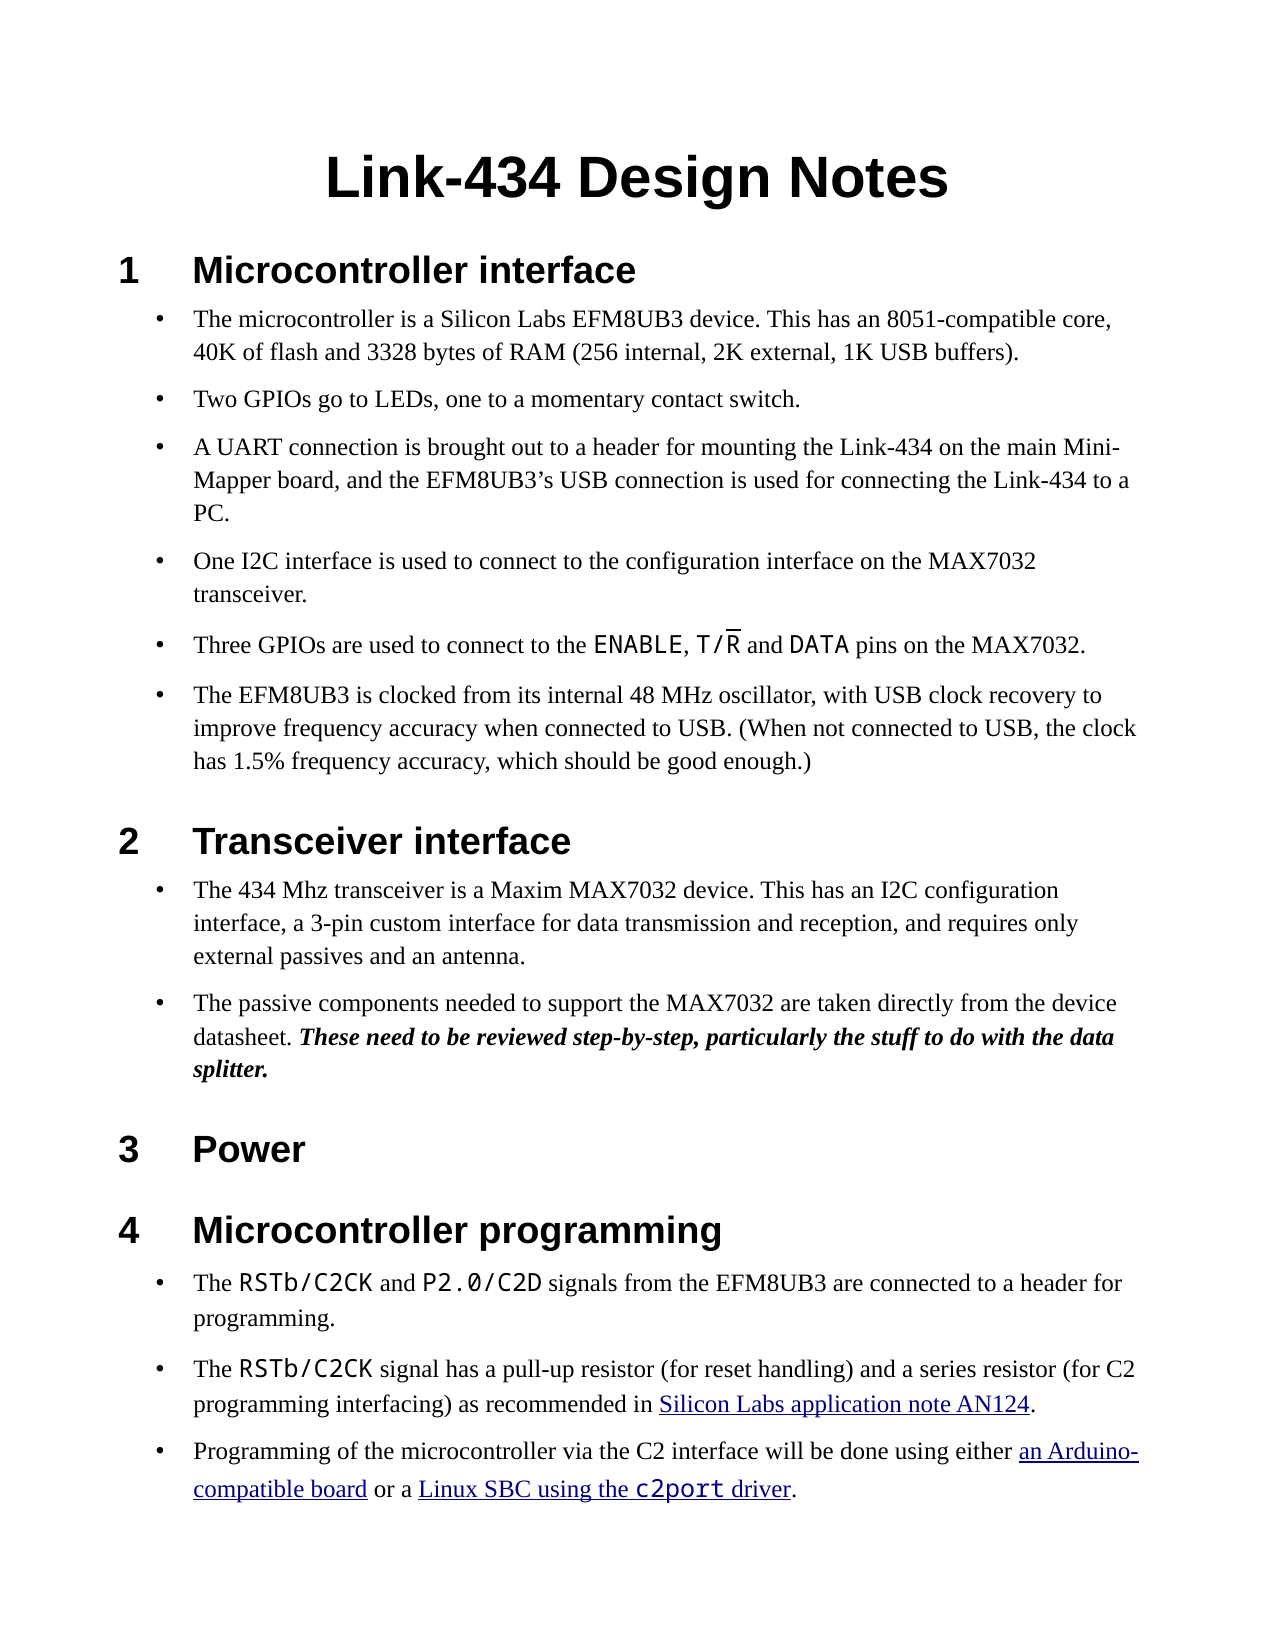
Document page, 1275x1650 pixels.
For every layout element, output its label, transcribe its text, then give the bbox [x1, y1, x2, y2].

list The EFM8UB3 is clocked from its internal 48 MHz oscillator, with USB clock recovery to improve frequency accuracy when connected to USB. (When not connected to USB, the clock has 1.5% frequency accuracy, which should be good enough.) [156, 680, 1157, 775]
subtitle Microcontroller programming [118, 1208, 1157, 1252]
list Programming of the microcontroller via the C2 interface will be done using either an Arduino-compatible board or a Linux SBC using the c2port driver. [156, 1436, 1157, 1504]
subtitle Microcontroller interface [118, 248, 1157, 291]
list The RSTb/C2CK signal has a pull-up resistor (for reset handling) and a series resistor (for C2 programming interfacing) as recommended in Silicon Labs application note AN124. [156, 1350, 1157, 1417]
list The microcontroller is a Silicon Labs EFM8UB3 device. This has an 8051-compatible core, 40K of flash and 3328 bytes of RAM (256 internal, 2K external, 1K USB buffers). [156, 304, 1157, 366]
list The 434 Mhz transceiver is a Maxim MAX7032 device. This has an I2C configuration interface, a 3-pin custom interface for data transmission and reception, and requires only external passives and an antenna. [156, 875, 1157, 970]
subtitle Power [118, 1127, 1157, 1171]
list The RSTb/C2CK and P2.0/C2D signals from the EFM8UB3 are connected to a header for programming. [156, 1264, 1157, 1332]
title Link-434 Design Notes [118, 143, 1157, 210]
list A UART connection is brought out to a header for mounting the Link-434 on the main Mini-Mapper board, and the EFM8UB3’s USB connection is used for connecting the Link-434 to a PC. [156, 432, 1157, 527]
subtitle Transceiver interface [118, 819, 1157, 862]
list Three GPIOs are used to connect to the ENABLE, T/R and DATA pins on the MAX7032. [156, 626, 1157, 660]
list Two GPIOs go to LEDs, one to a momentary contact switch. [156, 384, 1157, 413]
list The passive components needed to support the MAX7032 are taken directly from the device datasheet. These need to be reviewed step-by-step, particularly the stuff to do with the data splitter. [156, 988, 1157, 1083]
list One I2C interface is used to connect to the configuration interface on the MAX7032 transceiver. [156, 546, 1157, 607]
